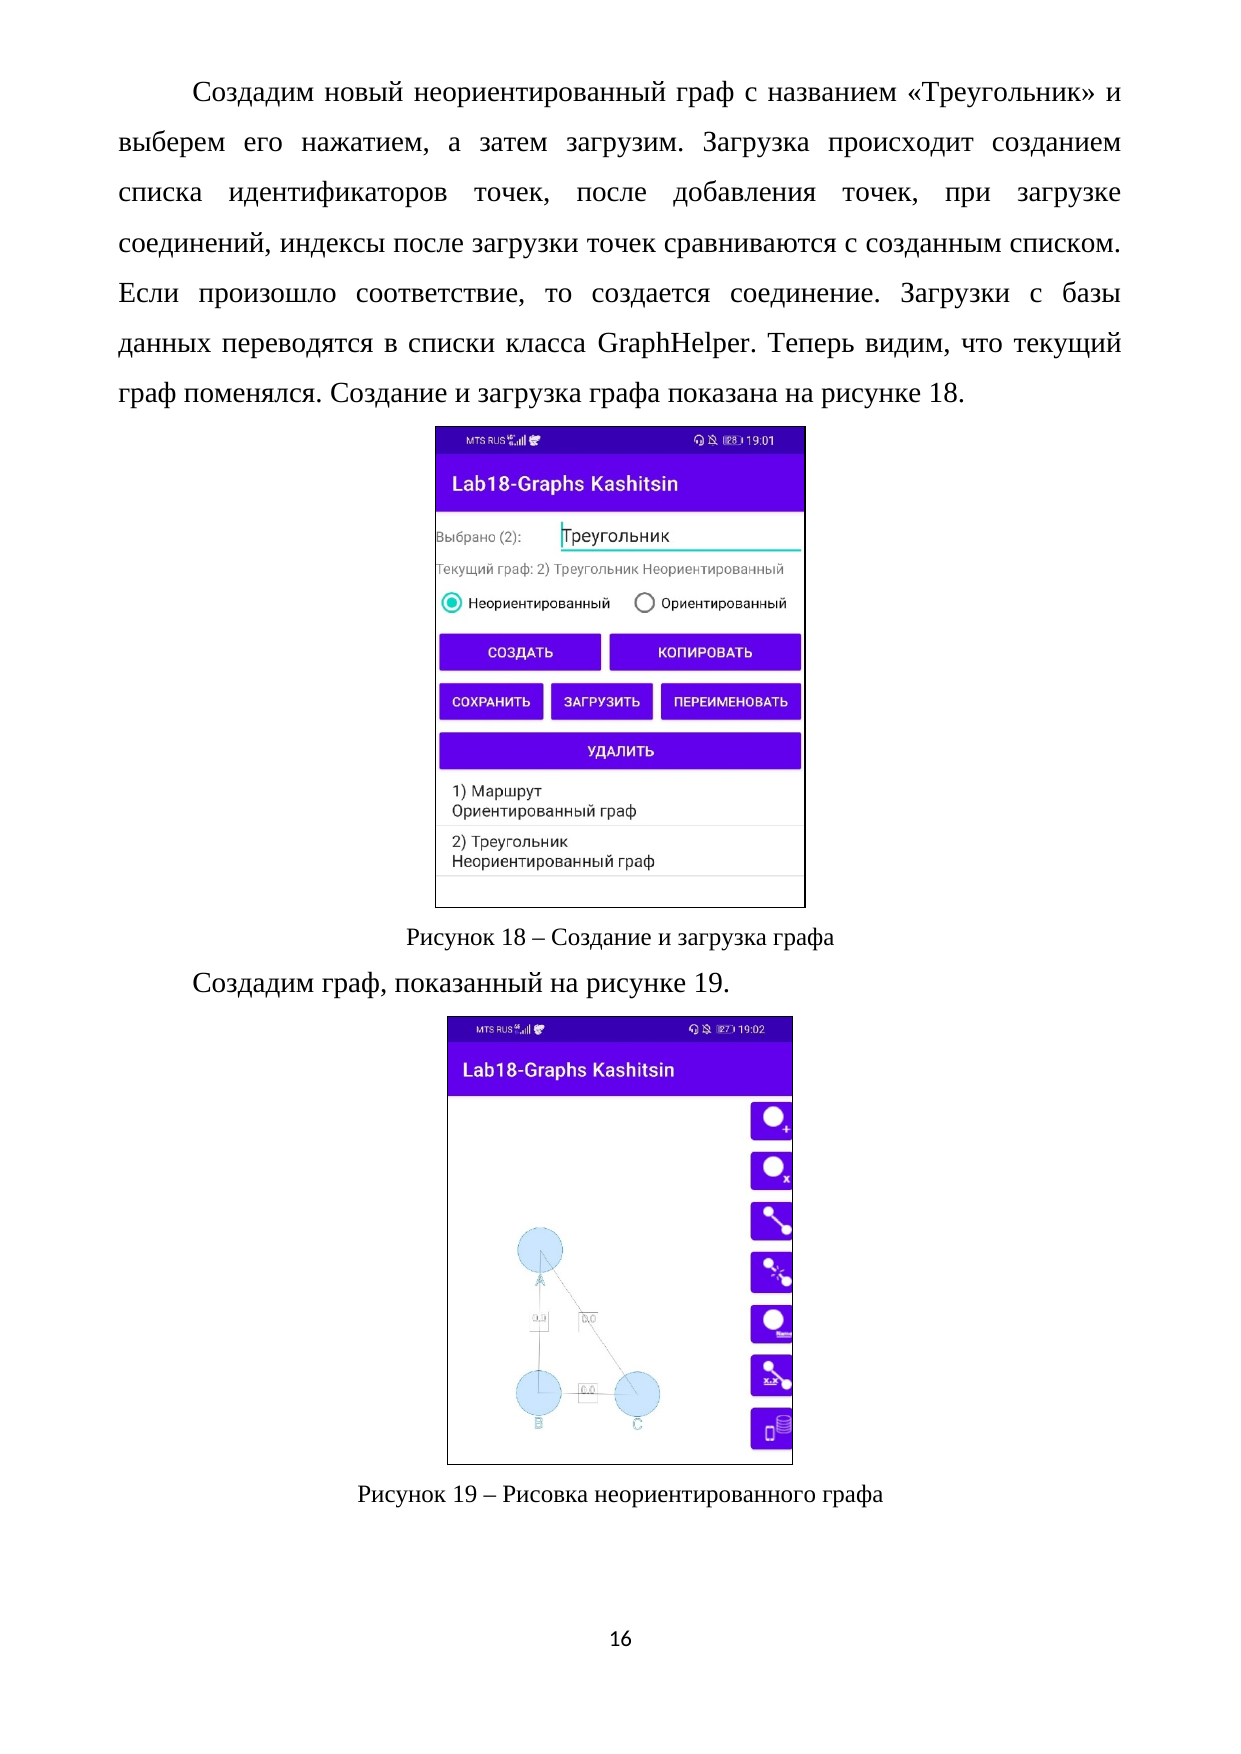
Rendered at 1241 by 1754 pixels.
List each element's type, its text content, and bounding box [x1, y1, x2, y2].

text Создадим новый неориентированный граф с названием «Треугольник» и выберем его нажатием, а затем загрузим. Загрузка происходит созданием списка идентификаторов точек, после добавления точек, при загрузке соединений, индексы после загрузки точек сравниваются с созданным списком. Если произошло соответствие, то создается соединение. Загрузки с базы данных переводятся в списки класса GraphHelper. Теперь видим, что текущий граф поменялся. Создание и загрузка графа показана на рисунке 18. [118, 74, 1122, 409]
text Создадим граф, показанный на рисунке 19. [118, 965, 1122, 999]
text Рисунок 18 – Создание и загрузка графа [118, 922, 1122, 951]
text Рисунок 19 – Рисовка неориентированного графа [118, 1479, 1122, 1508]
